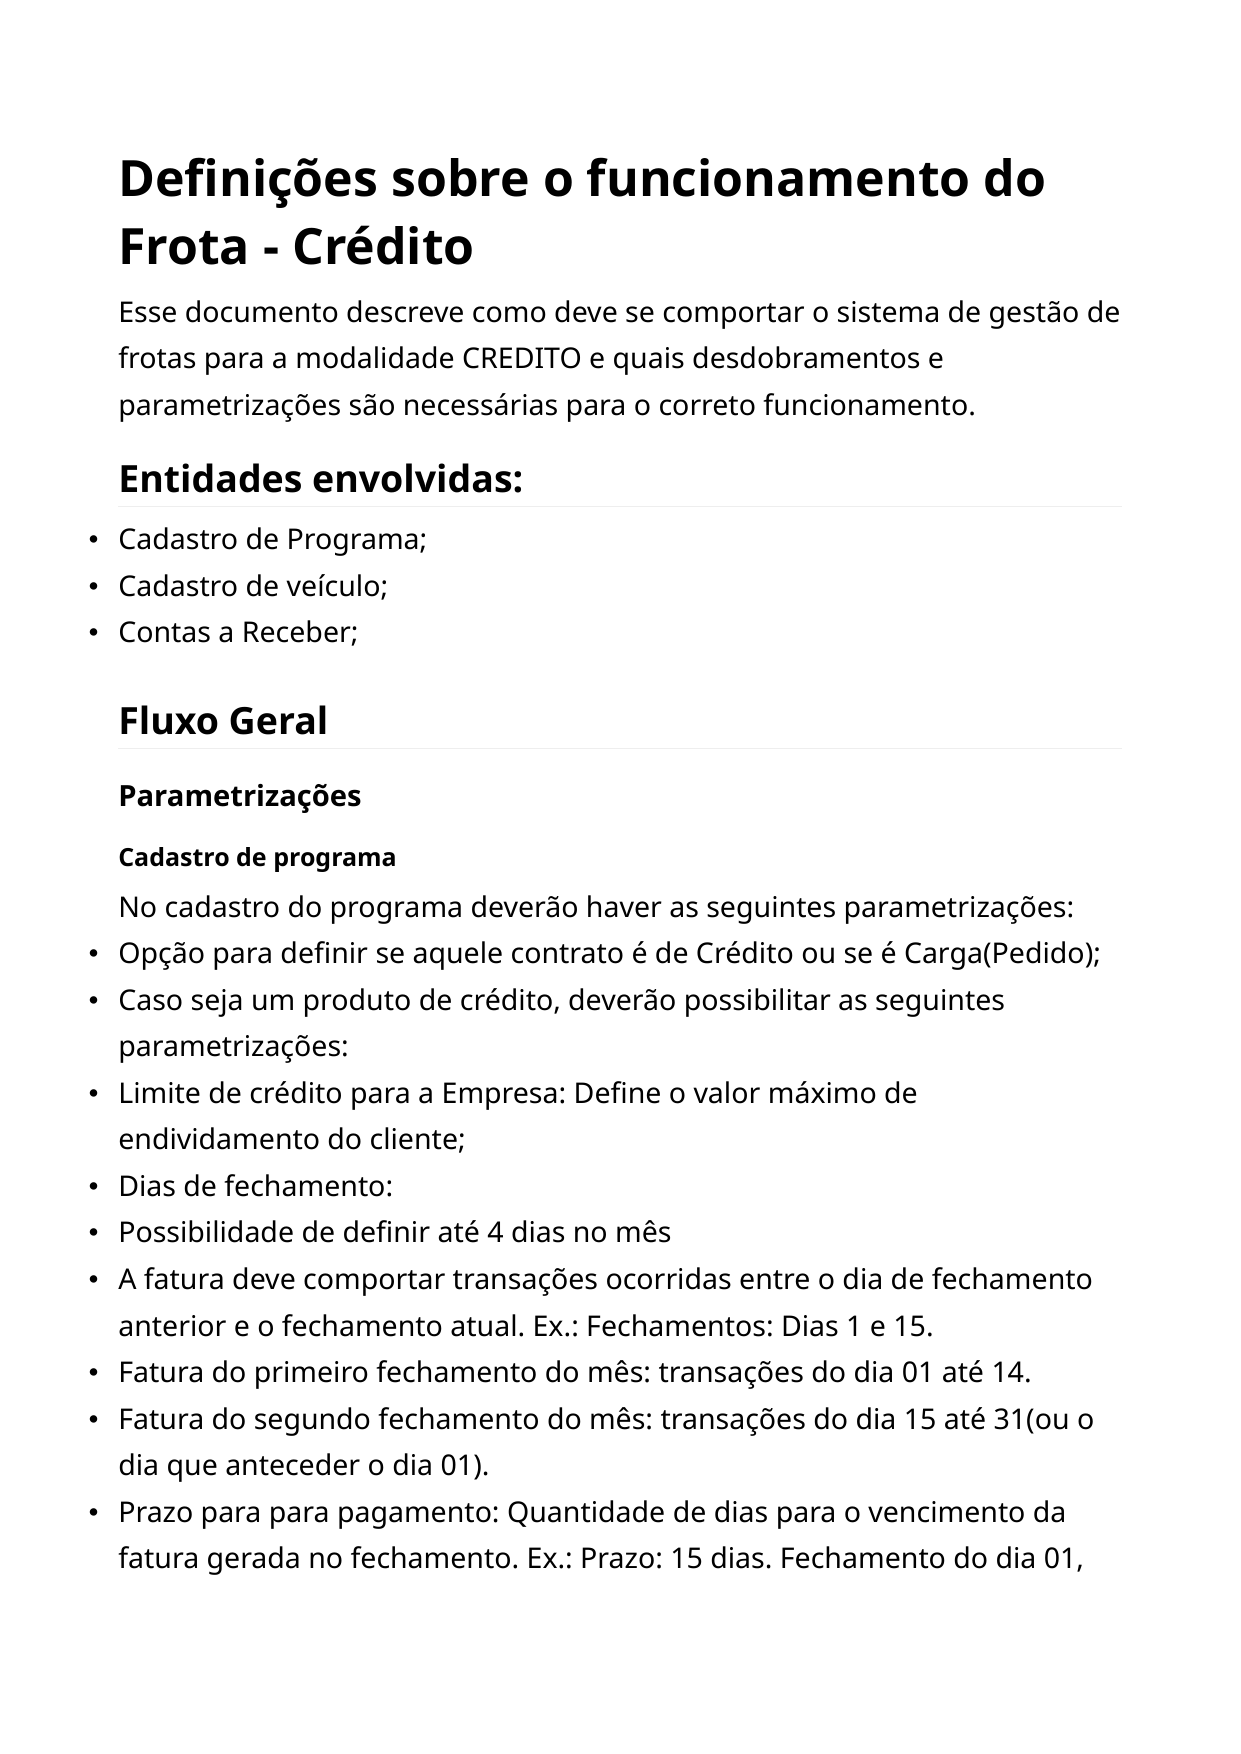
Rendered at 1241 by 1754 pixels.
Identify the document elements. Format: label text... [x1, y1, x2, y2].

subtitle Entidades envolvidas: [118, 452, 1122, 506]
text Esse documento descreve como deve se comportar o sistema de gestão de frotas para a modalidade CREDITO e quais desdobramentos e parametrizações são necessárias para o correto funcionamento. [118, 292, 1122, 424]
list A fatura deve comportar transações ocorridas entre o dia de fechamento anterior e o fechamento atual. Ex.: Fechamentos: Dias 1 e 15. [118, 1259, 1122, 1344]
list Cadastro de veículo; [118, 566, 1122, 604]
subtitle Fluxo Geral [118, 694, 1122, 748]
list Possibilidade de definir até 4 dias no mês [118, 1212, 1122, 1251]
list Contas a Receber; [118, 612, 1122, 651]
subtitle Cadastro de programa [118, 840, 1122, 874]
list Caso seja um produto de crédito, deverão possibilitar as seguintes parametrizações: [118, 979, 1122, 1065]
list Dias de fechamento: [118, 1166, 1122, 1205]
list Limite de crédito para a Empresa: Define o valor máximo de endividamento do cliente; [118, 1073, 1122, 1158]
list Opção para definir se aquele contrato é de Crédito ou se é Carga(Pedido); [118, 933, 1122, 972]
text No cadastro do programa deverão haver as seguintes parametrizações: [118, 886, 1122, 925]
list Prazo para para pagamento: Quantidade de dias para o vencimento da fatura gerada no fechamento. Ex.: Prazo: 15 dias. Fechamento do dia 01, [118, 1492, 1122, 1577]
list Fatura do segundo fechamento do mês: transações do dia 15 até 31(ou o dia que anteceder o dia 01). [118, 1399, 1122, 1484]
subtitle Definições sobre o funcionamento do Frota - Crédito [118, 143, 1122, 279]
list Cadastro de Programa; [118, 519, 1122, 558]
list Fatura do primeiro fechamento do mês: transações do dia 01 até 14. [118, 1352, 1122, 1391]
subtitle Parametrizações [118, 775, 1122, 815]
